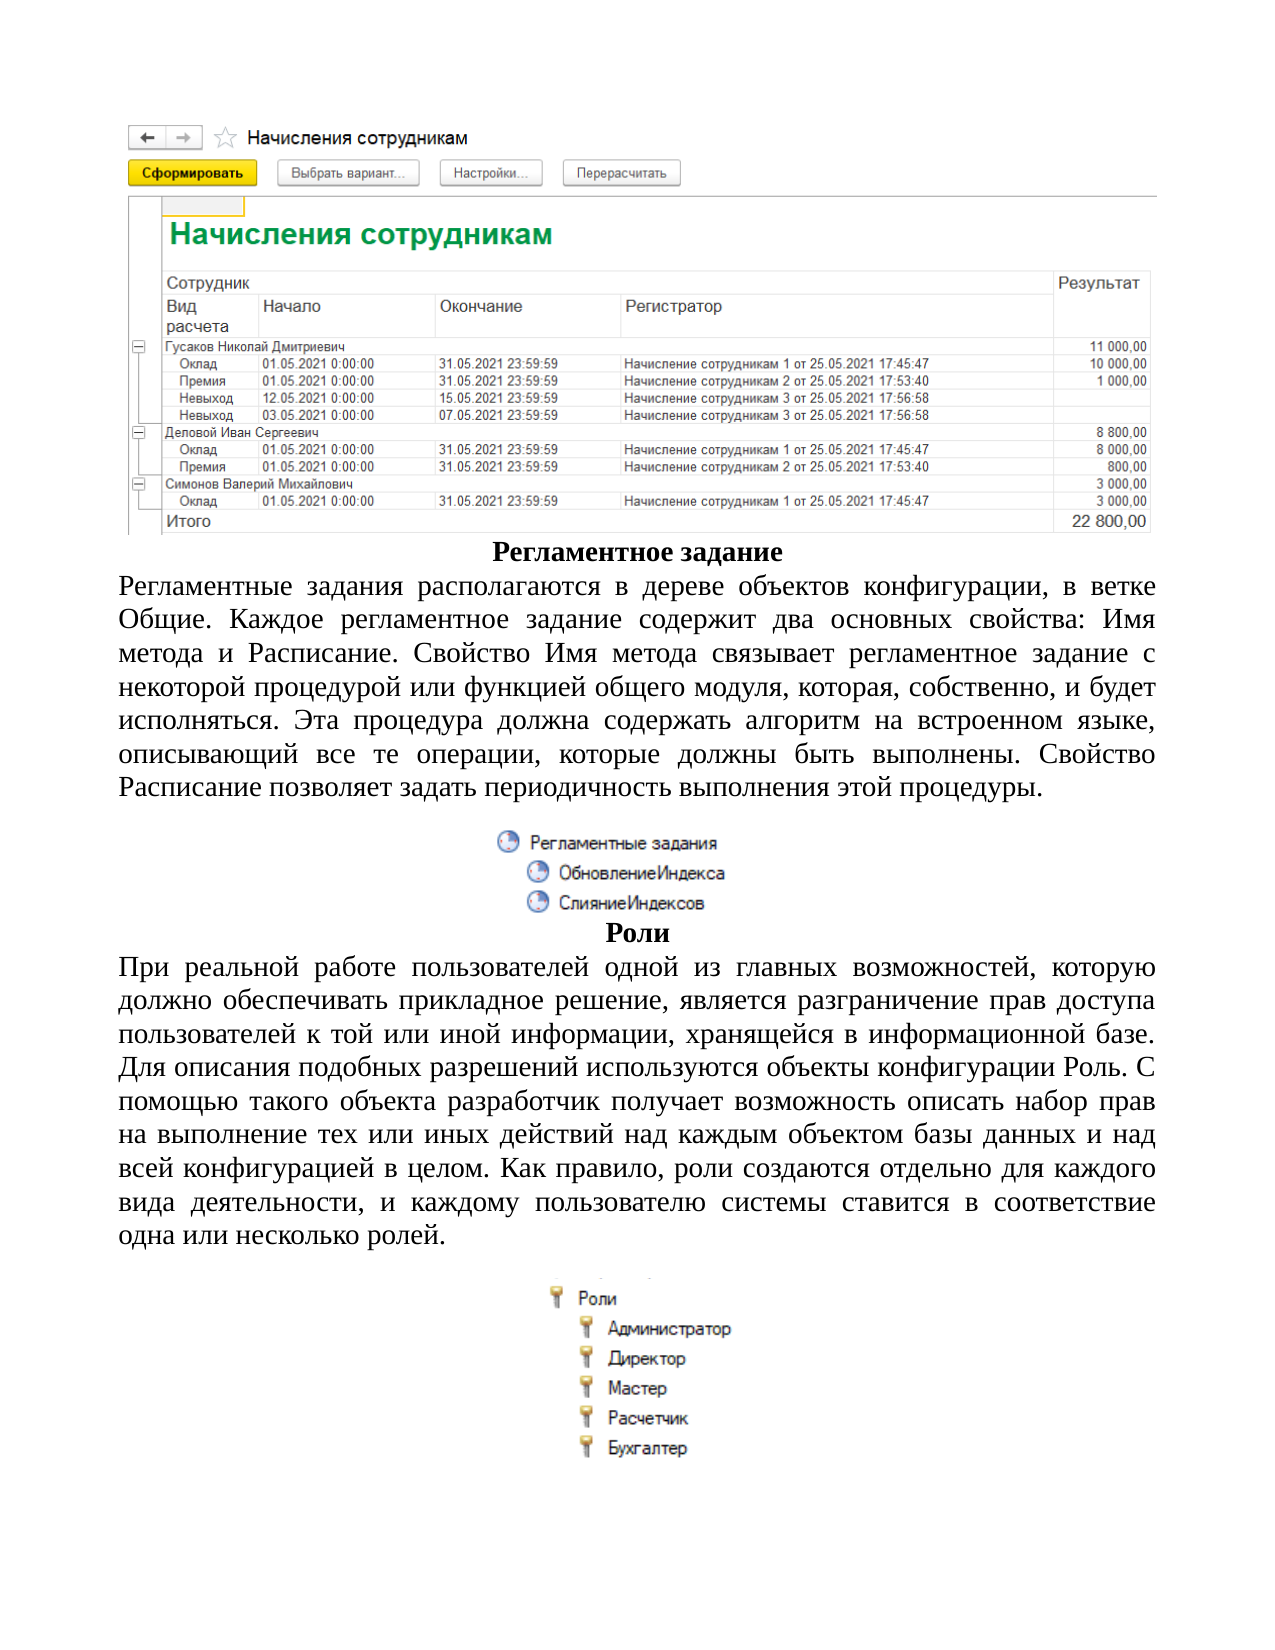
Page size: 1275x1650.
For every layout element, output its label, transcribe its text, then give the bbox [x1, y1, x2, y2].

text Роли [118, 915, 1157, 949]
text Регламентные задания располагаются в дереве объектов конфигурации, в ветке Общие. Каждое регламентное задание содержит два основных свойства: Имя метода и Расписание. Свойство Имя метода связывает регламентное задание с некоторой процедурой или функцией общего модуля, которая, собственно, и будет исполняться. Эта процедура должна содержать алгоритм на встроенном языке, описывающий все те операции, которые должны быть выполнены. Свойство Расписание позволяет задать периодичность выполнения этой процедуры. [118, 568, 1157, 803]
text Регламентное задание [118, 535, 1157, 568]
text При реальной работе пользователей одной из главных возможностей, которую должно обеспечивать прикладное решение, является разграничение прав доступа пользователей к той или иной информации, хранящейся в информационной базе. Для описания подобных разрешений используются объекты конфигурации Роль. С помощью такого объекта разработчик получает возможность описать набор прав на выполнение тех или иных действий над каждым объектом базы данных и над всей конфигурацией в целом. Как правило, роли создаются отдельно для каждого вида деятельности, и каждому пользователю системы ставится в соответствие одна или несколько ролей. [118, 949, 1157, 1251]
